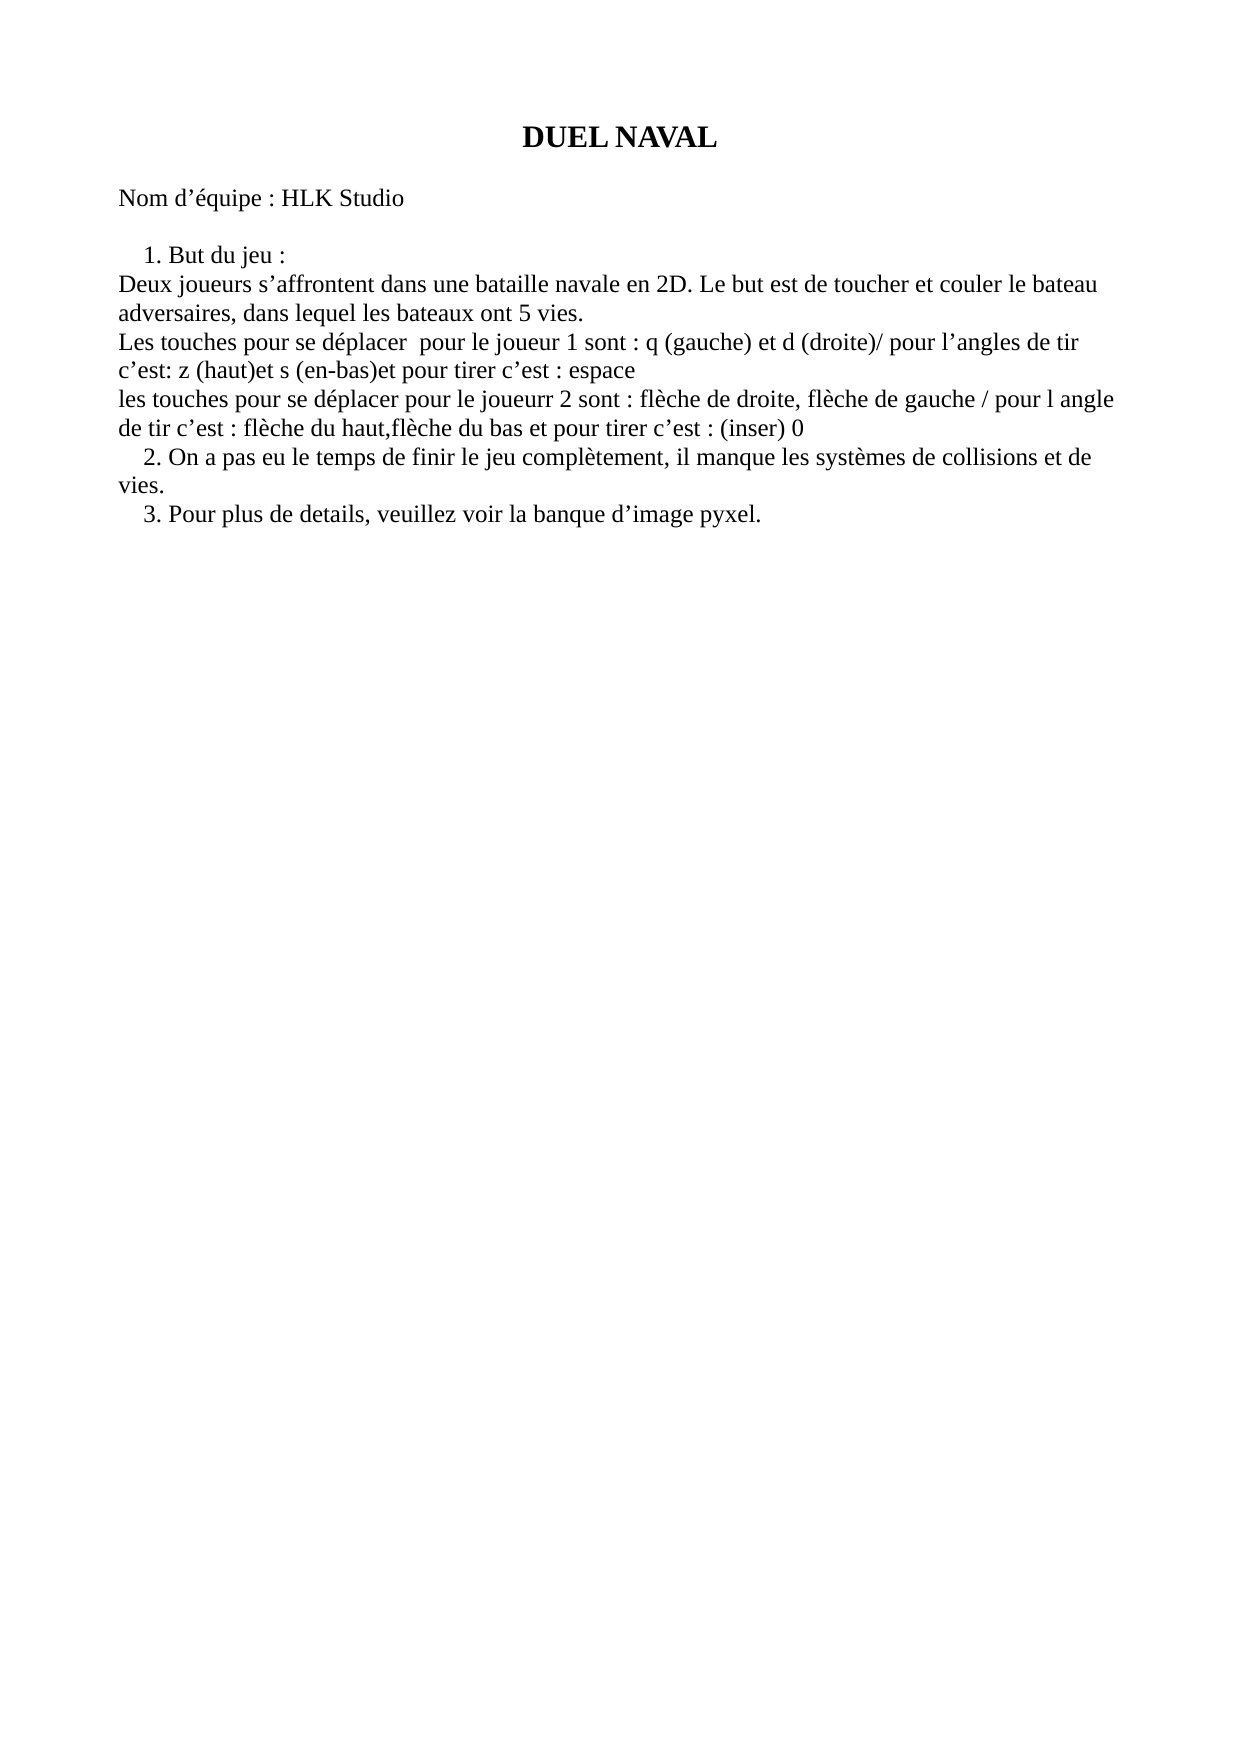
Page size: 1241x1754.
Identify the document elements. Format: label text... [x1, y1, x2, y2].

text Deux joueurs s’affrontent dans une bataille navale en 2D. Le but est de toucher et couler le bateau adversaires, dans lequel les bateaux ont 5 vies. [118, 269, 1122, 327]
text Nom d’équipe : HLK Studio [118, 183, 1122, 212]
text 2. On a pas eu le temps de finir le jeu complètement, il manque les systèmes de collisions et de vies. [118, 442, 1122, 499]
text DUEL NAVAL [118, 118, 1122, 154]
text Les touches pour se déplacer pour le joueur 1 sont : q (gauche) et d (droite)/ pour l’angles de tir c’est: z (haut)et s (en-bas)et pour tirer c’est : espace [118, 327, 1122, 384]
text 3. Pour plus de details, veuillez voir la banque d’image pyxel. [118, 499, 1122, 528]
text 1. But du jeu : [118, 240, 1122, 269]
text les touches pour se déplacer pour le joueurr 2 sont : flèche de droite, flèche de gauche / pour l angle de tir c’est : flèche du haut,flèche du bas et pour tirer c’est : (inser) 0 [118, 384, 1122, 442]
